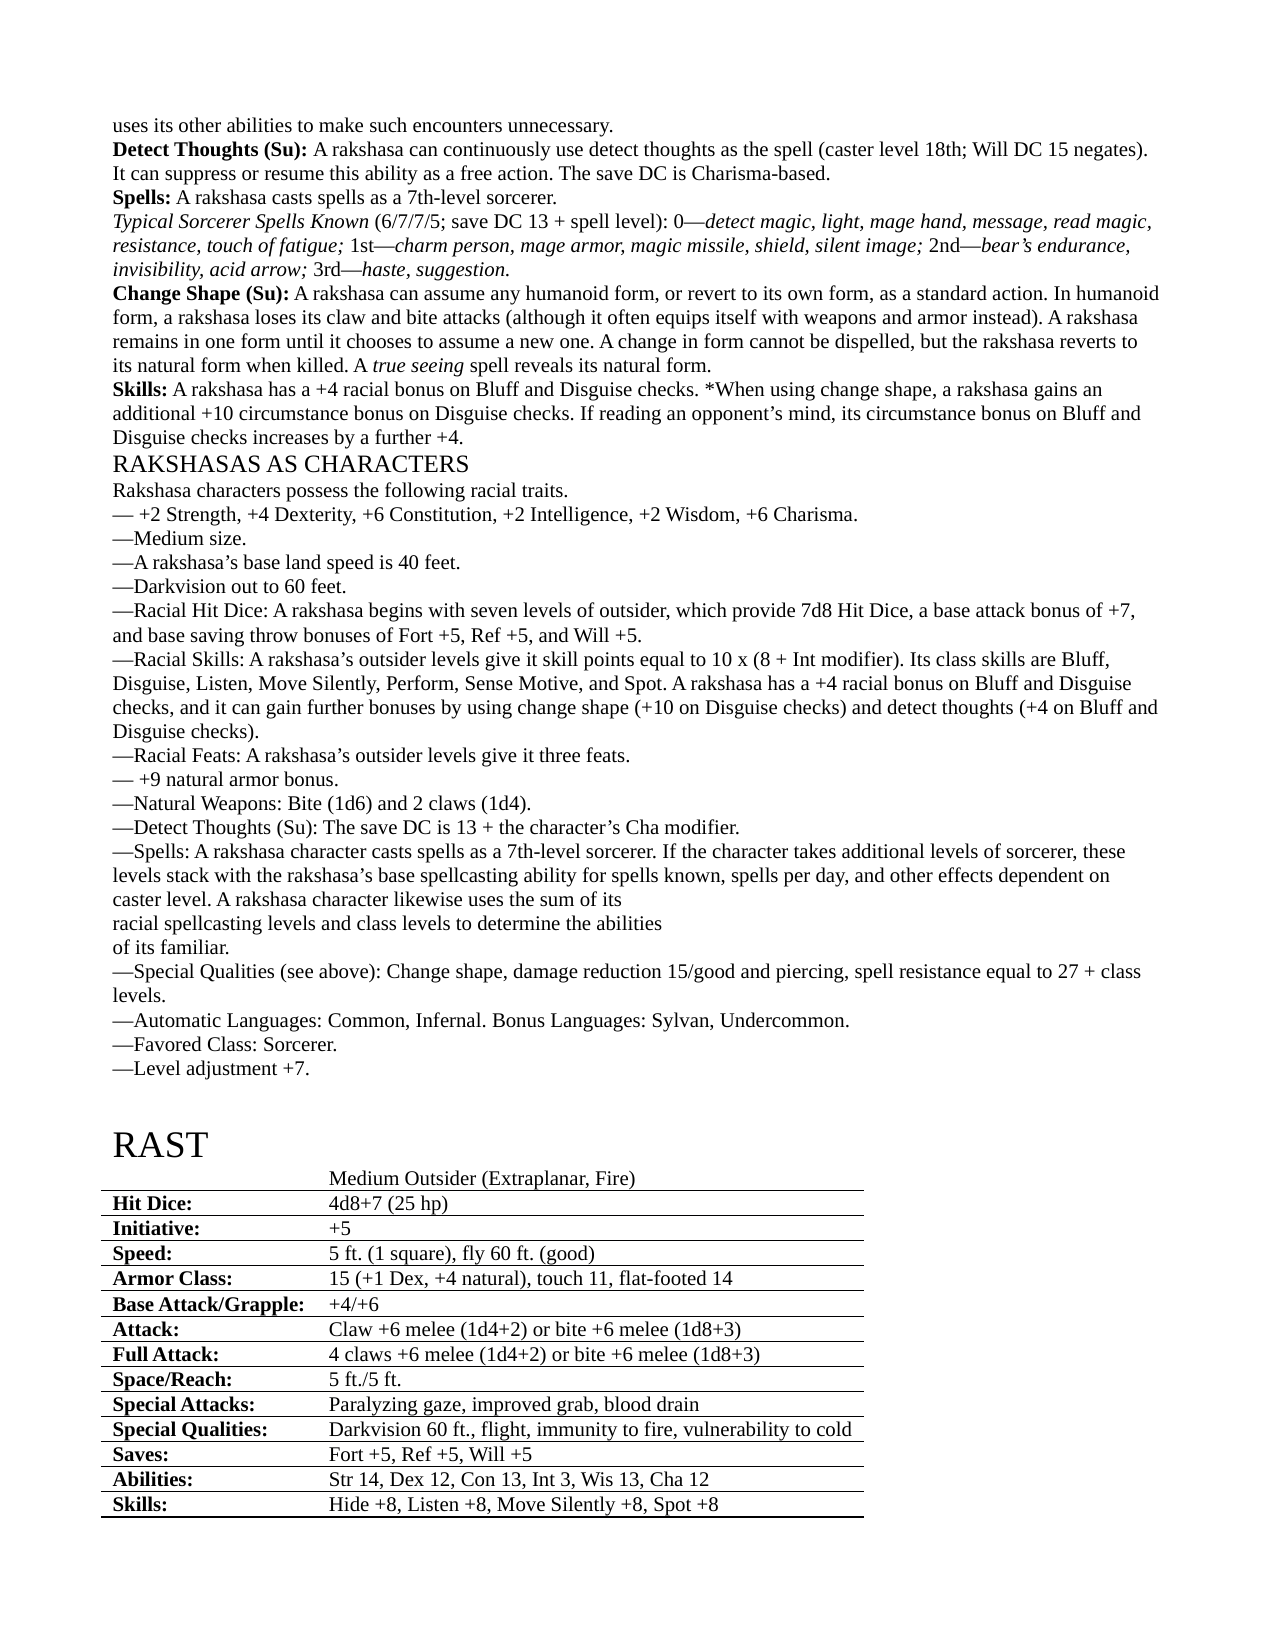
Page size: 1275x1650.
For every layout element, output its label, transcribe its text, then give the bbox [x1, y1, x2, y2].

table_cell Claw +6 melee (1d4+2) or bite +6 melee (1d8+3) [318, 1317, 864, 1341]
text racial spellcasting levels and class levels to determine the abilities [112, 911, 1162, 935]
text —Automatic Languages: Common, Infernal. Bonus Languages: Sylvan, Undercommon. [112, 1007, 1162, 1032]
text —Level adjustment +7. [112, 1056, 1162, 1080]
text —Detect Thoughts (Su): The save DC is 13 + the character’s Cha modifier. [112, 815, 1162, 839]
text —Favored Class: Sorcerer. [112, 1032, 1162, 1056]
table_cell Paralyzing gaze, improved grab, blood drain [318, 1392, 864, 1416]
table_cell 4d8+7 (25 hp) [318, 1191, 864, 1215]
table_cell Special Qualities: [101, 1417, 317, 1441]
text Skills: A rakshasa has a +4 racial bonus on Bluff and Disguise checks. *When using change shape, a rakshasa gains an additional +10 circumstance bonus on Disguise checks. If reading an opponent’s mind, its circumstance bonus on Bluff and Disguise checks increases by a further +4. [112, 377, 1162, 449]
table_header Medium Outsider (Extraplanar, Fire) [318, 1166, 864, 1190]
text —Natural Weapons: Bite (1d6) and 2 claws (1d4). [112, 791, 1162, 815]
table_header [101, 1166, 317, 1190]
text —A rakshasa’s base land speed is 40 feet. [112, 550, 1162, 574]
text — +9 natural armor bonus. [112, 767, 1162, 791]
table_cell +4/+6 [318, 1291, 864, 1316]
table_cell Str 14, Dex 12, Con 13, Int 3, Wis 13, Cha 12 [318, 1467, 864, 1491]
table_cell Hide +8, Listen +8, Move Silently +8, Spot +8 [318, 1492, 864, 1516]
text uses its other abilities to make such encounters unnecessary. [112, 112, 1162, 137]
table_cell Abilities: [101, 1467, 317, 1491]
table_cell Hit Dice: [101, 1191, 317, 1215]
table_cell 5 ft. (1 square), fly 60 ft. (good) [318, 1241, 864, 1265]
table_cell Armor Class: [101, 1266, 317, 1290]
text —Special Qualities (see above): Change shape, damage reduction 15/good and piercing, spell resistance equal to 27 + class levels. [112, 959, 1162, 1007]
text —Racial Feats: A rakshasa’s outsider levels give it three feats. [112, 743, 1162, 767]
table_cell Space/Reach: [101, 1367, 317, 1391]
table_cell Base Attack/Grapple: [101, 1291, 317, 1316]
text Typical Sorcerer Spells Known (6/7/7/5; save DC 13 + spell level): 0—detect magic, light, mage hand, message, read magic, resistance, touch of fatigue; 1st—charm person, mage armor, magic missile, shield, silent image; 2nd—bear’s endurance, invisibility, acid arrow; 3rd—haste, suggestion. [112, 209, 1162, 281]
text —Racial Skills: A rakshasa’s outsider levels give it skill points equal to 10 x (8 + Int modifier). Its class skills are Bluff, Disguise, Listen, Move Silently, Perform, Sense Motive, and Spot. A rakshasa has a +4 racial bonus on Bluff and Disguise checks, and it can gain further bonuses by using change shape (+10 on Disguise checks) and detect thoughts (+4 on Bluff and Disguise checks). [112, 647, 1162, 743]
text — +2 Strength, +4 Dexterity, +6 Constitution, +2 Intelligence, +2 Wisdom, +6 Charisma. [112, 502, 1162, 526]
text —Spells: A rakshasa character casts spells as a 7th-level sorcerer. If the character takes additional levels of sorcerer, these levels stack with the rakshasa’s base spellcasting ability for spells known, spells per day, and other effects dependent on caster level. A rakshasa character likewise uses the sum of its [112, 839, 1162, 911]
table_cell Saves: [101, 1442, 317, 1466]
text Detect Thoughts (Su): A rakshasa can continuously use detect thoughts as the spell (caster level 18th; Will DC 15 negates). It can suppress or resume this ability as a free action. The save DC is Charisma-based. [112, 137, 1162, 185]
table_cell Fort +5, Ref +5, Will +5 [318, 1442, 864, 1466]
text RAKSHASAS AS CHARACTERS [112, 449, 1162, 478]
table_cell +5 [318, 1216, 864, 1240]
table_cell Darkvision 60 ft., flight, immunity to fire, vulnerability to cold [318, 1417, 864, 1441]
table_cell 15 (+1 Dex, +4 natural), touch 11, flat-footed 14 [318, 1266, 864, 1290]
text —Darkvision out to 60 feet. [112, 574, 1162, 598]
text —Medium size. [112, 526, 1162, 550]
subtitle RAST [112, 1123, 1162, 1166]
table_cell Attack: [101, 1317, 317, 1341]
table_cell Full Attack: [101, 1342, 317, 1366]
text Spells: A rakshasa casts spells as a 7th-level sorcerer. [112, 185, 1162, 209]
table_cell Initiative: [101, 1216, 317, 1240]
table_cell Special Attacks: [101, 1392, 317, 1416]
text —Racial Hit Dice: A rakshasa begins with seven levels of outsider, which provide 7d8 Hit Dice, a base attack bonus of +7, and base saving throw bonuses of Fort +5, Ref +5, and Will +5. [112, 598, 1162, 647]
text Change Shape (Su): A rakshasa can assume any humanoid form, or revert to its own form, as a standard action. In humanoid form, a rakshasa loses its claw and bite attacks (although it often equips itself with weapons and armor instead). A rakshasa remains in one form until it chooses to assume a new one. A change in form cannot be dispelled, but the rakshasa reverts to its natural form when killed. A true seeing spell reveals its natural form. [112, 281, 1162, 377]
table_cell Speed: [101, 1241, 317, 1265]
table_cell 4 claws +6 melee (1d4+2) or bite +6 melee (1d8+3) [318, 1342, 864, 1366]
table_cell Skills: [101, 1492, 317, 1516]
text Rakshasa characters possess the following racial traits. [112, 478, 1162, 502]
table_cell 5 ft./5 ft. [318, 1367, 864, 1391]
text of its familiar. [112, 935, 1162, 959]
